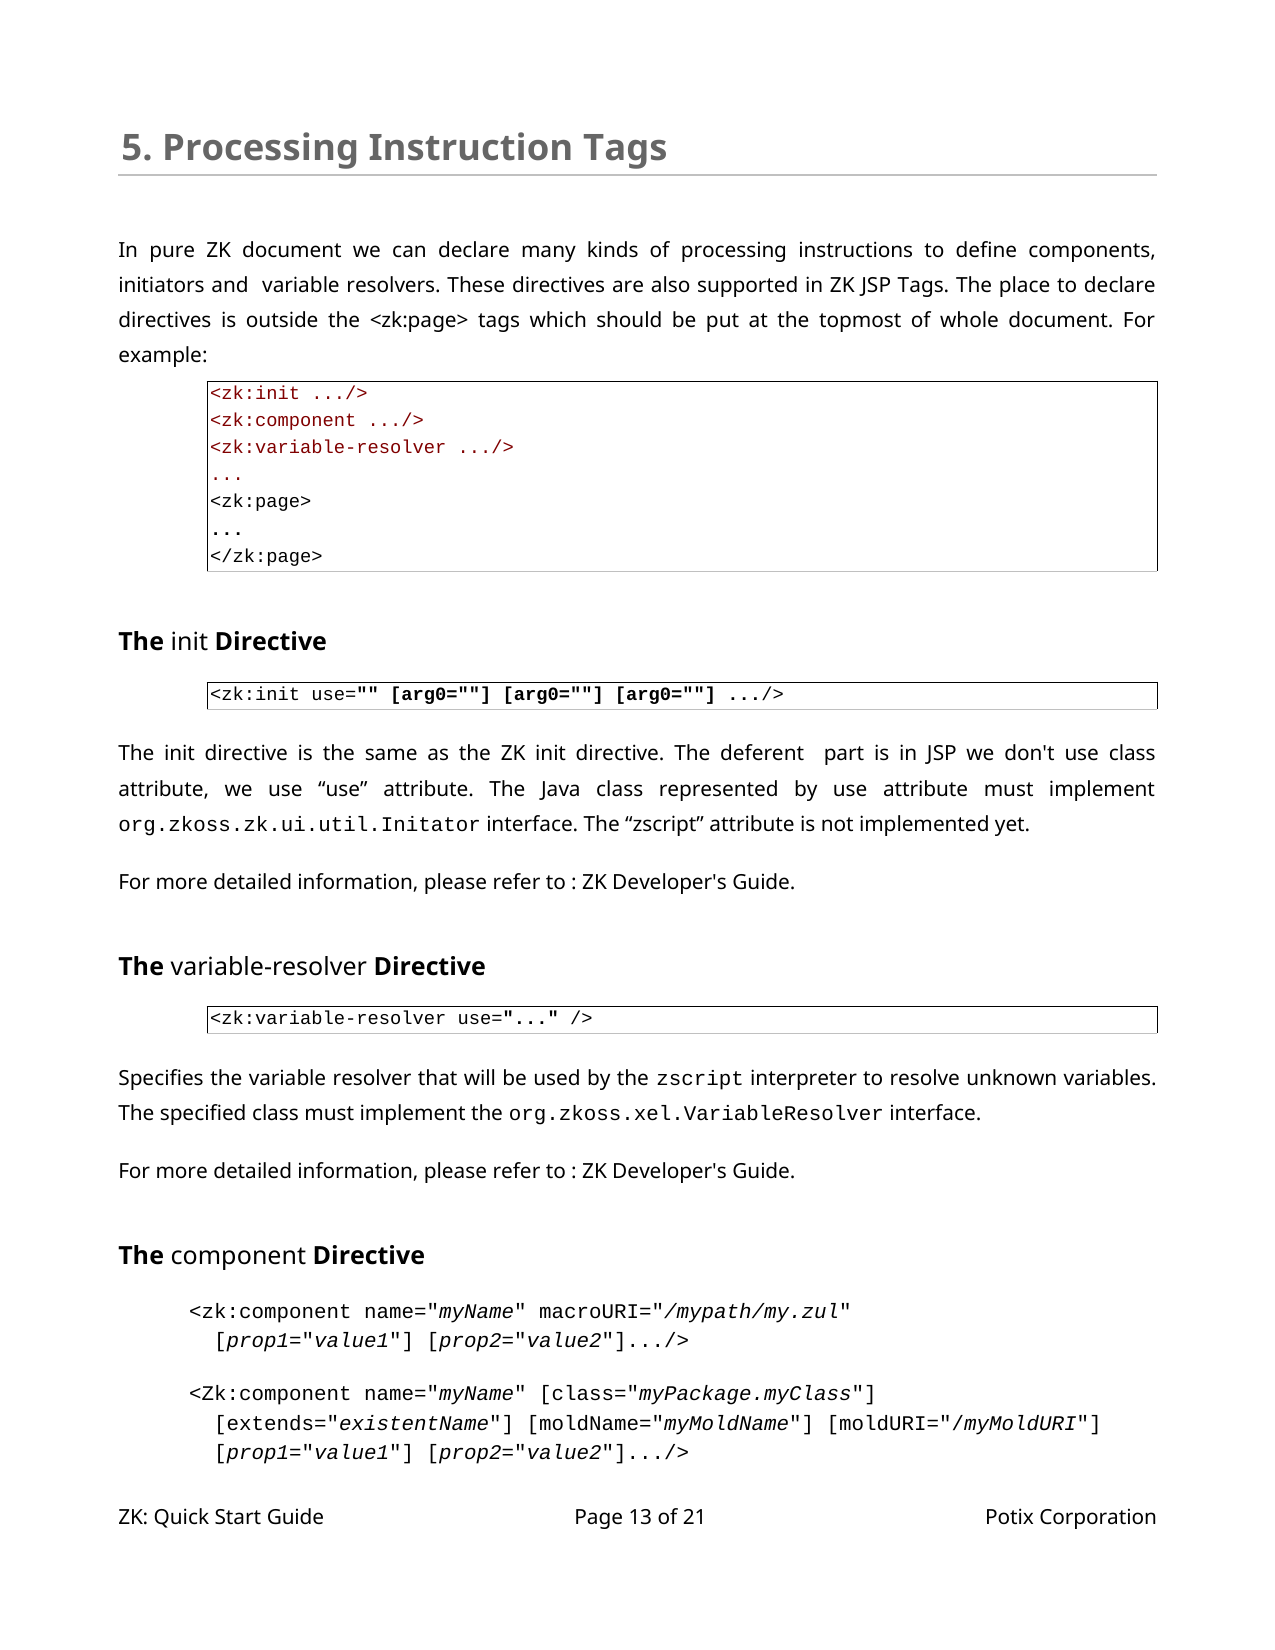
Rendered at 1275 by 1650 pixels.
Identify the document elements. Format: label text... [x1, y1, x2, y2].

text <zk:variable-resolver .../> [208, 435, 1157, 459]
text <zk:init use="" [arg0=""] [arg0=""] [arg0=""] .../> [208, 683, 1157, 709]
text ... [208, 462, 1157, 486]
text ... [208, 516, 1157, 541]
text <zk:page> [208, 489, 1157, 513]
text <zk:component name="myName" macroURI="/mypath/my.zul" [prop1="value1"] [prop2="value2"].../> [189, 1301, 1157, 1354]
text The init directive is the same as the ZK init directive. The deferent part is in JSP we don't use class attribute, we use “use” attribute. The Java class represented by use attribute must implement org.zkoss.zk.ui.util.Initator interface. The “zscript” attribute is not implemented yet. [118, 738, 1157, 837]
text For more detailed information, please refer to : ZK Developer's Guide. [118, 1156, 1157, 1184]
text <zk:variable-resolver use="..." /> [208, 1007, 1157, 1033]
subtitle The variable-resolver Directive [118, 948, 1157, 982]
subtitle 5. Processing Instruction Tags [118, 118, 1157, 174]
text Specifies the variable resolver that will be used by the zscript interpreter to resolve unknown variables. The specified class must implement the org.zkoss.xel.VariableResolver interface. [118, 1063, 1157, 1127]
text <Zk:component name="myName" [class="myPackage.myClass"] [extends="existentName"] [moldName="myMoldName"] [moldURI="/myMoldURI"] [prop1="value1"] [prop2="value2"].../> [189, 1383, 1157, 1466]
text </zk:page> [208, 544, 1157, 571]
subtitle The init Directive [118, 624, 1157, 658]
text <zk:init .../> [208, 382, 1157, 405]
text <zk:component .../> [208, 408, 1157, 432]
text In pure ZK document we can declare many kinds of processing instructions to define components, initiators and variable resolvers. These directives are also supported in ZK JSP Tags. The place to declare directives is outside the <zk:page> tags which should be put at the topmost of whole document. For example: [118, 235, 1157, 369]
subtitle The component Directive [118, 1237, 1157, 1271]
text For more detailed information, please refer to : ZK Developer's Guide. [118, 867, 1157, 895]
